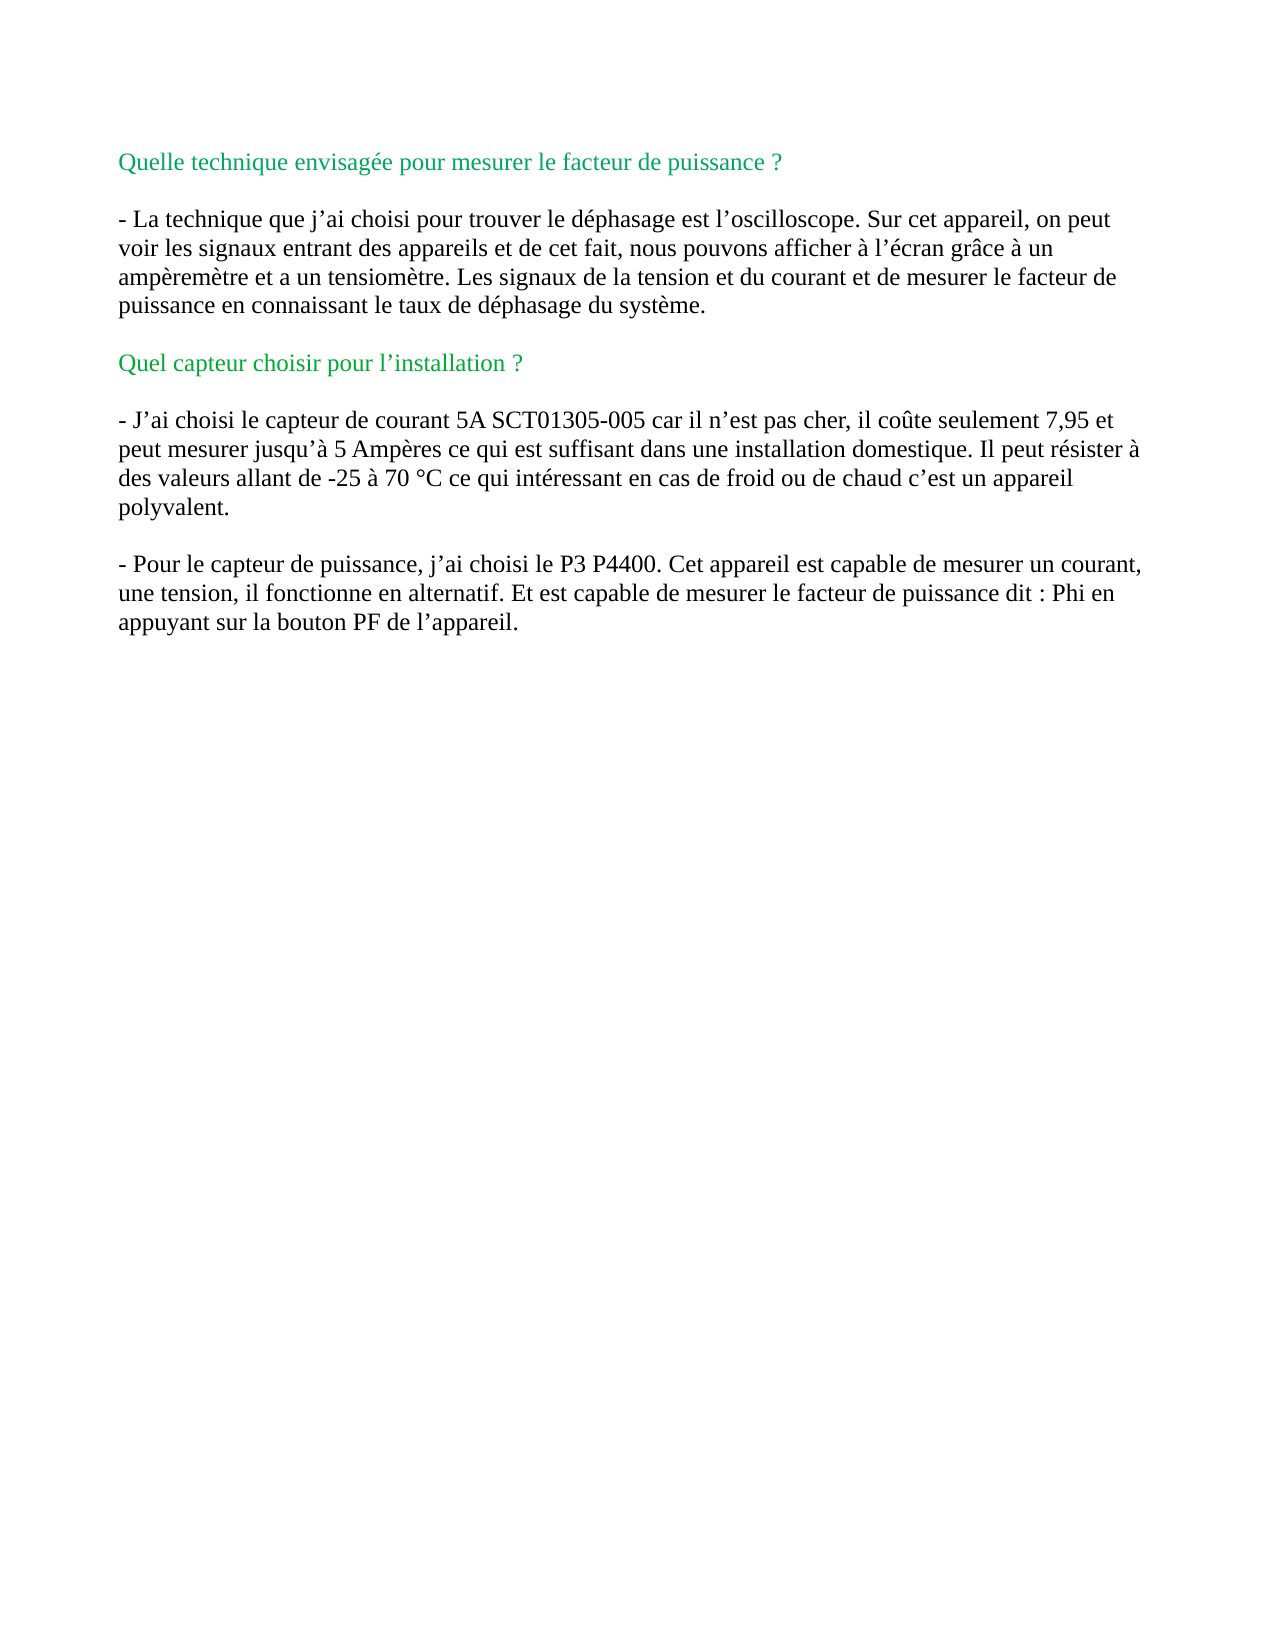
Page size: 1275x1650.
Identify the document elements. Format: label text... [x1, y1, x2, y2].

text - J’ai choisi le capteur de courant 5A SCT01305-005 car il n’est pas cher, il coûte seulement 7,95 et peut mesurer jusqu’à 5 Ampères ce qui est suffisant dans une installation domestique. Il peut résister à des valeurs allant de -25 à 70 °C ce qui intéressant en cas de froid ou de chaud c’est un appareil polyvalent. [118, 406, 1157, 521]
text Quelle technique envisagée pour mesurer le facteur de puissance ? [118, 147, 1157, 176]
text - Pour le capteur de puissance, j’ai choisi le P3 P4400. Cet appareil est capable de mesurer un courant, une tension, il fonctionne en alternatif. Et est capable de mesurer le facteur de puissance dit : Phi en appuyant sur la bouton PF de l’appareil. [118, 549, 1157, 636]
text - La technique que j’ai choisi pour trouver le déphasage est l’oscilloscope. Sur cet appareil, on peut voir les signaux entrant des appareils et de cet fait, nous pouvons afficher à l’écran grâce à un ampèremètre et a un tensiomètre. Les signaux de la tension et du courant et de mesurer le facteur de puissance en connaissant le taux de déphasage du système. [118, 204, 1157, 319]
text Quel capteur choisir pour l’installation ? [118, 348, 1157, 377]
